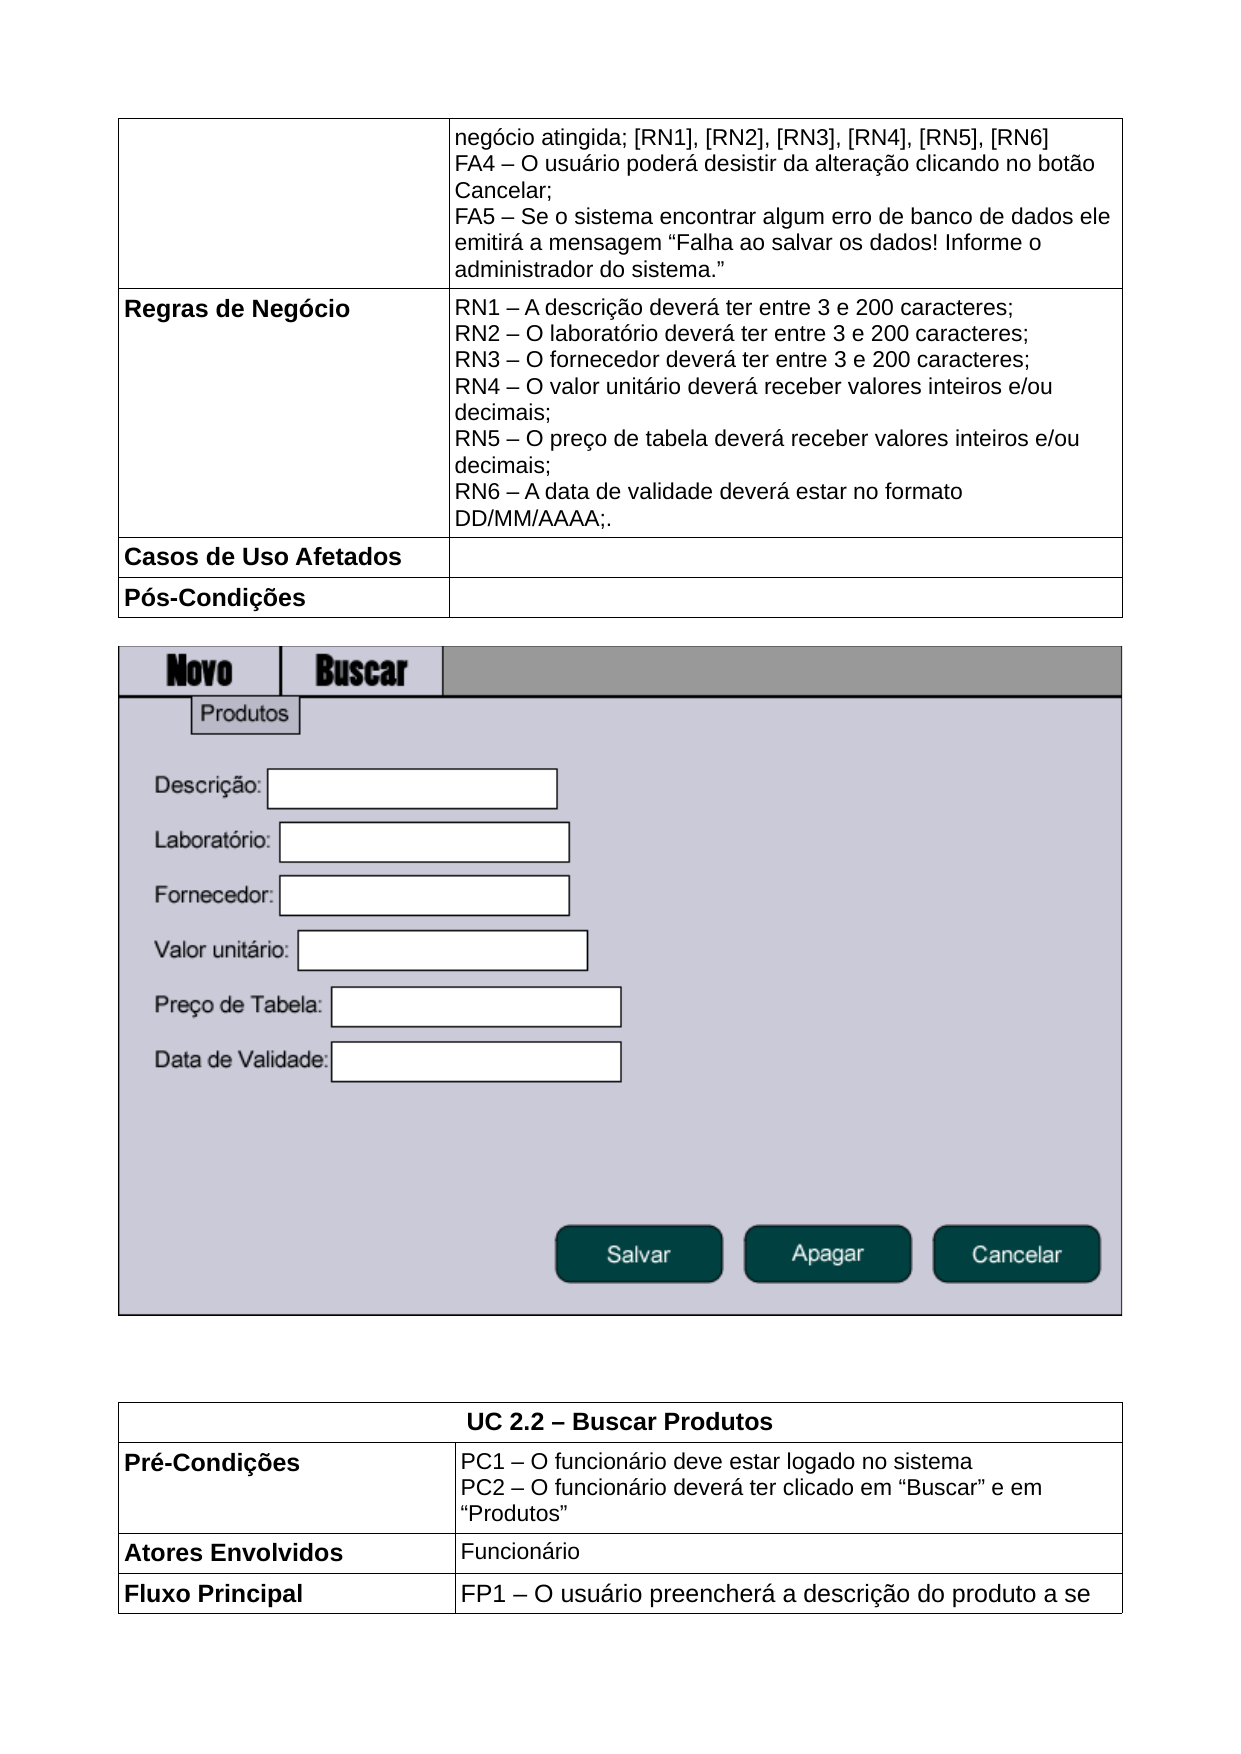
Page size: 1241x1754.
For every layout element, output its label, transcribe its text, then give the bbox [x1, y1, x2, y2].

table_cell Casos de Uso Afetados [119, 538, 449, 577]
table_cell [119, 119, 449, 288]
table_cell [450, 538, 1122, 577]
table_cell [450, 578, 1122, 617]
table_cell FP1 – O usuário preencherá a descrição do produto a se [456, 1574, 1122, 1613]
table_cell Pré-Condições [119, 1443, 455, 1532]
table_cell Fluxo Principal [119, 1574, 455, 1613]
table_cell Atores Envolvidos [119, 1534, 455, 1573]
table_cell RN1 – A descrição deverá ter entre 3 e 200 caracteres; RN2 – O laboratório deverá ter entre 3 e 200 caracteres; RN3 – O fornecedor deverá ter entre 3 e 200 caracteres; RN4 – O valor unitário deverá receber valores inteiros e/ou decimais; RN5 – O preço de tabela deverá receber valores inteiros e/ou decimais; RN6 – A data de validade deverá estar no formato DD/MM/AAAA;. [450, 289, 1122, 537]
table_cell Pós-Condições [119, 578, 449, 617]
table_cell PC1 – O funcionário deve estar logado no sistema PC2 – O funcionário deverá ter clicado em “Buscar” e em “Produtos” [456, 1443, 1122, 1532]
table_cell Funcionário [456, 1534, 1122, 1573]
table_cell Regras de Negócio [119, 289, 449, 537]
picture [118, 646, 1123, 1316]
table_cell negócio atingida; [RN1], [RN2], [RN3], [RN4], [RN5], [RN6] FA4 – O usuário poderá desistir da alteração clicando no botão Cancelar; FA5 – Se o sistema encontrar algum erro de banco de dados ele emitirá a mensagem “Falha ao salvar os dados! Informe o administrador do sistema.” [450, 119, 1122, 288]
table_header UC 2.2 – Buscar Produtos [119, 1403, 1122, 1442]
